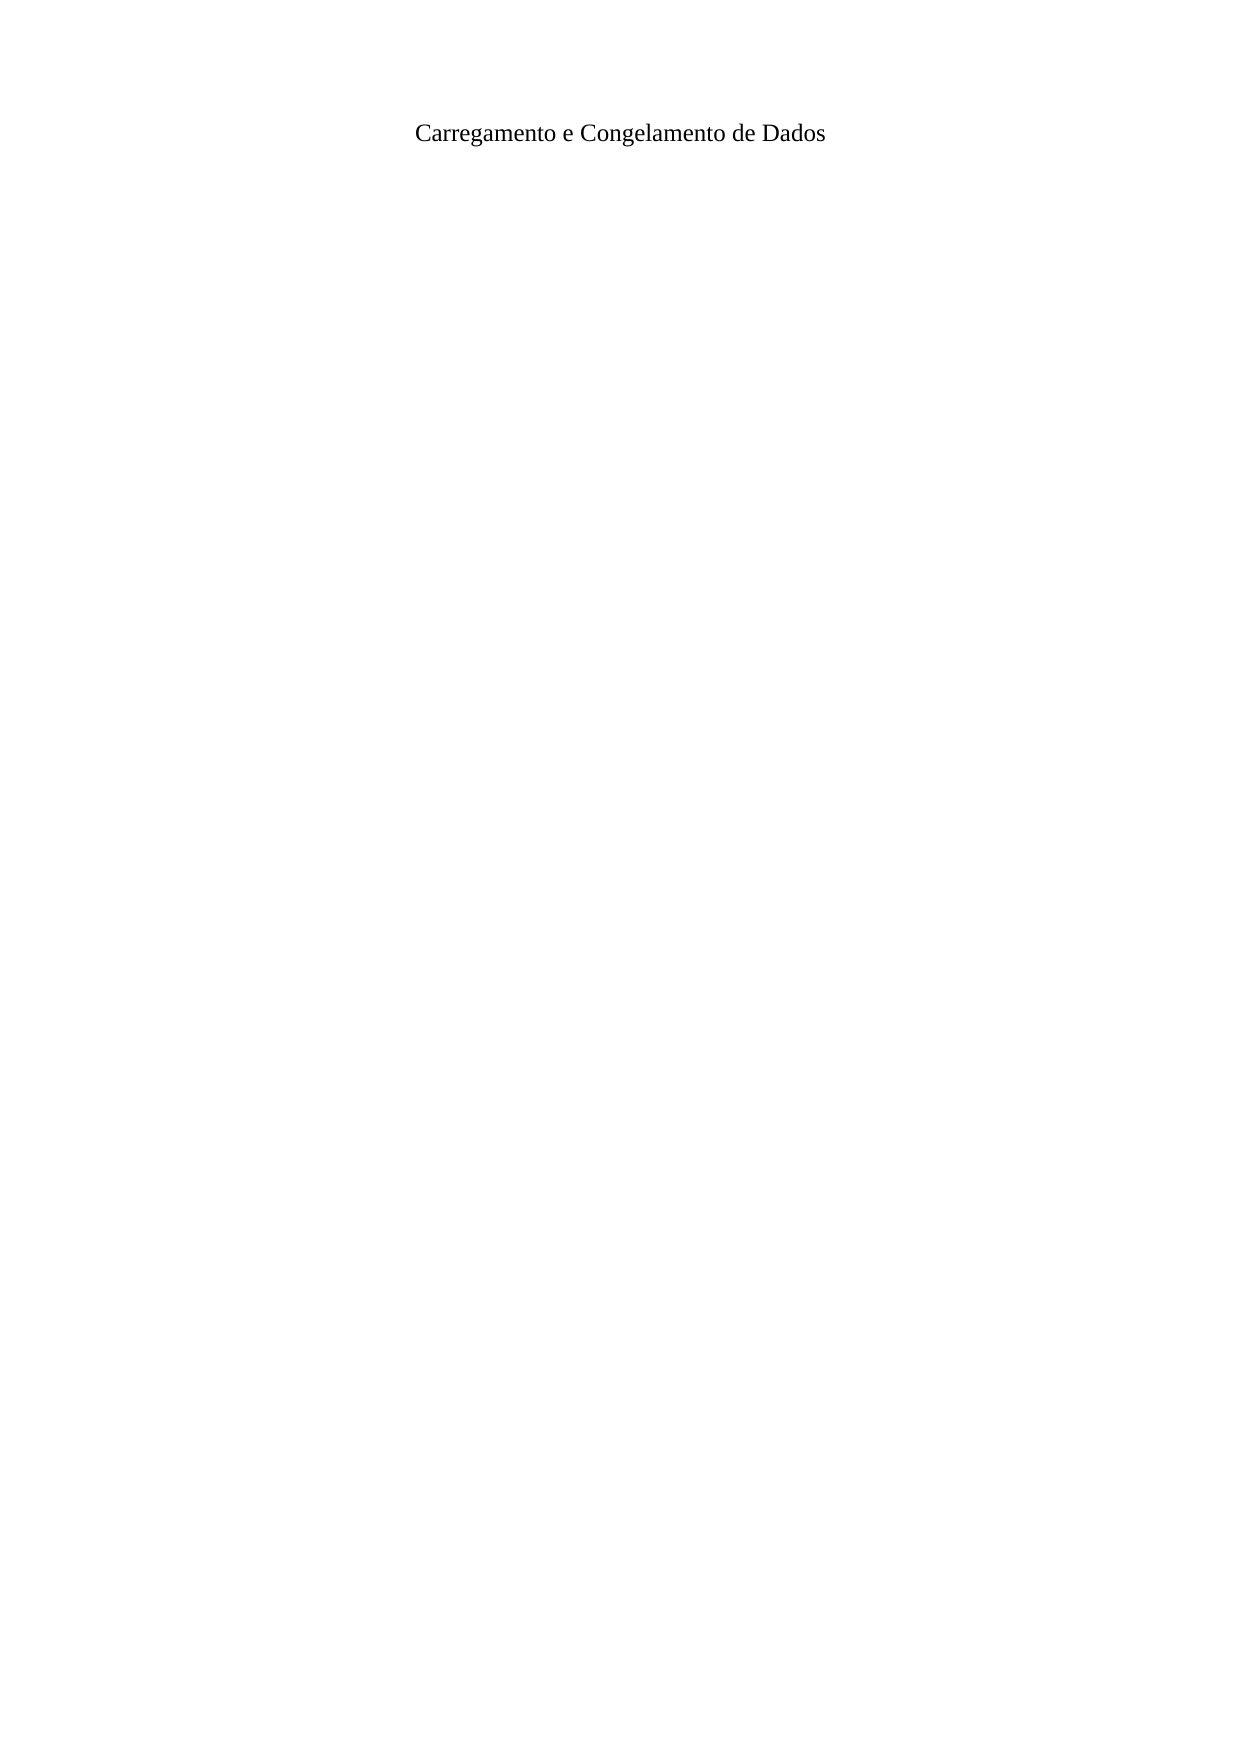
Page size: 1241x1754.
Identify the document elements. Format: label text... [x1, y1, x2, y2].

text Carregamento e Congelamento de Dados [118, 118, 1122, 147]
